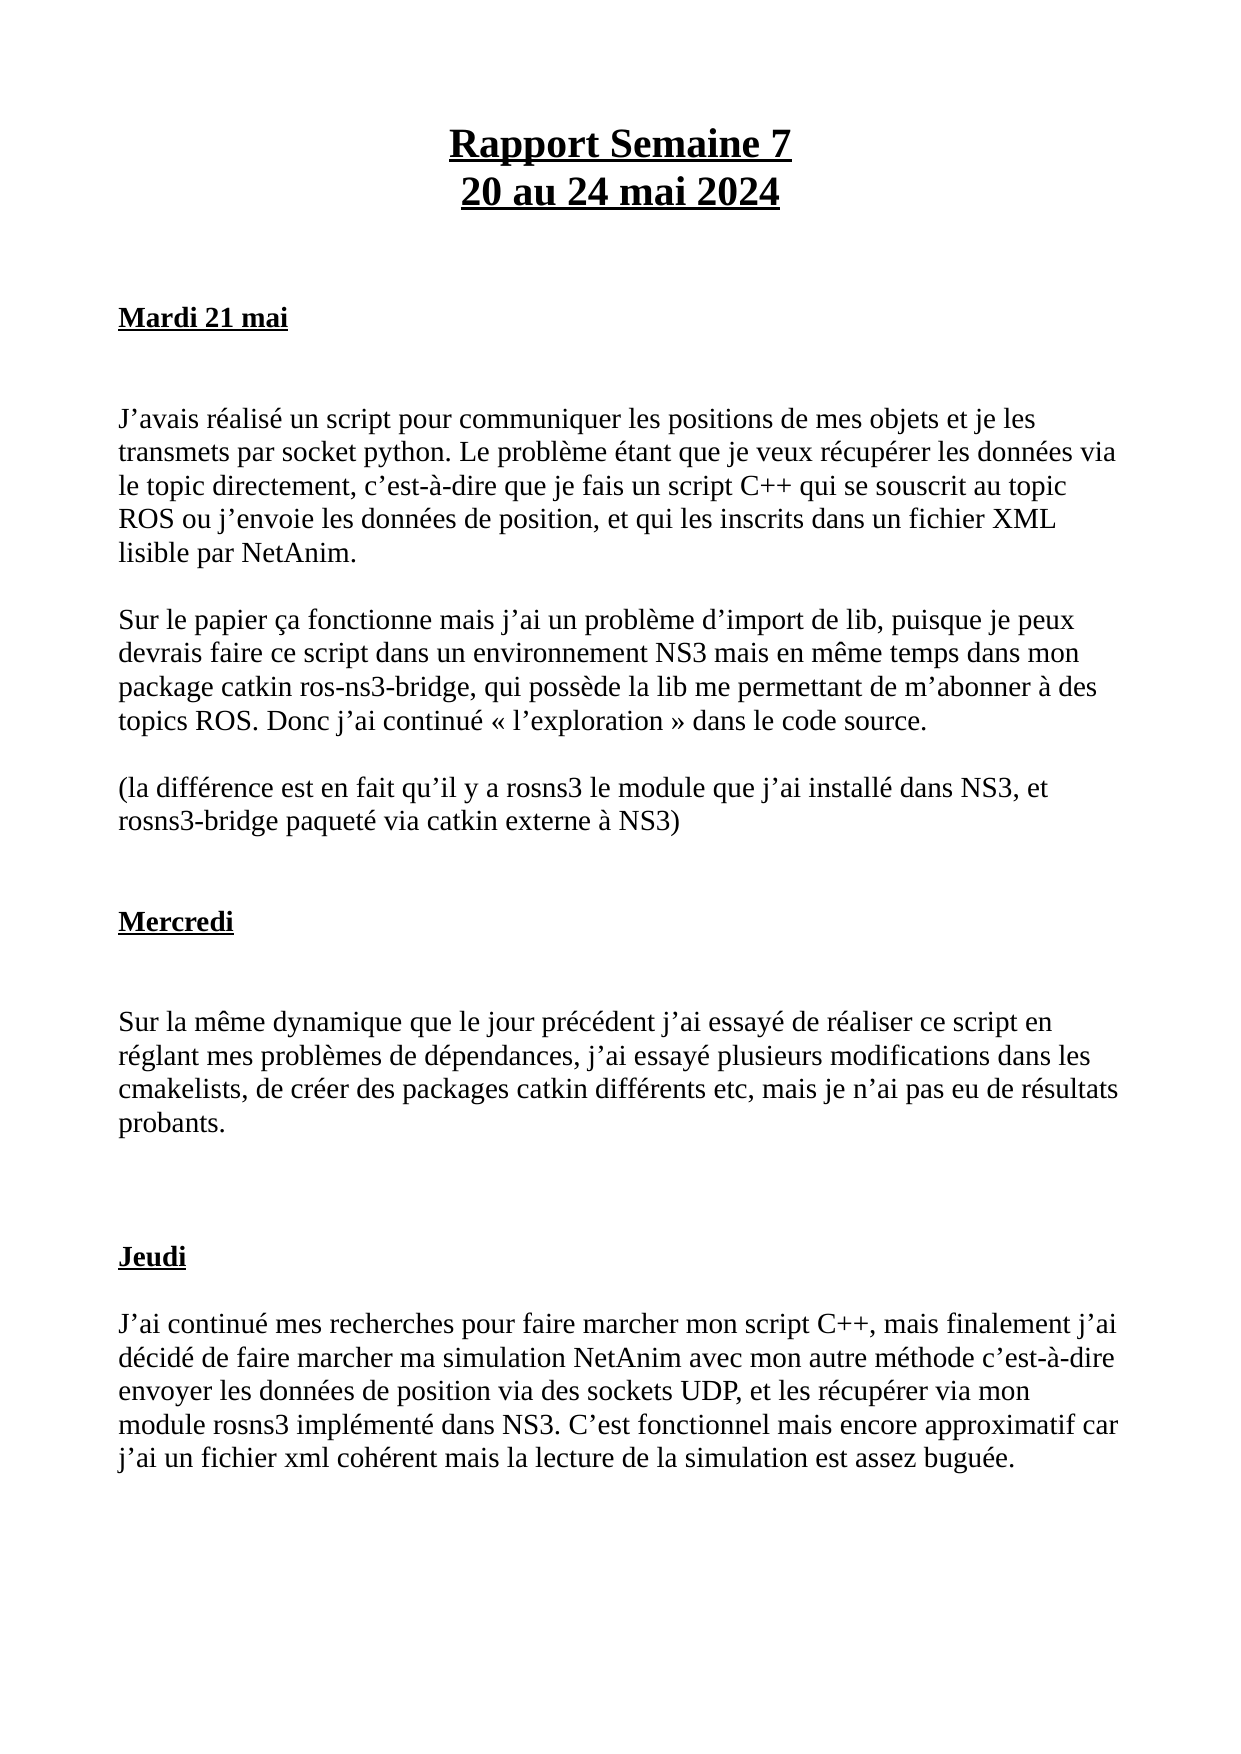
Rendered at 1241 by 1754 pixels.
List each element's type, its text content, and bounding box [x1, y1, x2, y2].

text Rapport Semaine 7 [118, 118, 1122, 166]
text (la différence est en fait qu’il y a rosns3 le module que j’ai installé dans NS3, et rosns3-bridge paqueté via catkin externe à NS3) [118, 770, 1122, 837]
text Sur la même dynamique que le jour précédent j’ai essayé de réaliser ce script en réglant mes problèmes de dépendances, j’ai essayé plusieurs modifications dans les cmakelists, de créer des packages catkin différents etc, mais je n’ai pas eu de résultats probants. [118, 1004, 1122, 1139]
text Mardi 21 mai [118, 300, 1122, 334]
text Jeudi [118, 1239, 1122, 1273]
text Mercredi [118, 904, 1122, 937]
text J’ai continué mes recherches pour faire marcher mon script C++, mais finalement j’ai décidé de faire marcher ma simulation NetAnim avec mon autre méthode c’est-à-dire envoyer les données de position via des sockets UDP, et les récupérer via mon module rosns3 implémenté dans NS3. C’est fonctionnel mais encore approximatif car j’ai un fichier xml cohérent mais la lecture de la simulation est assez buguée. [118, 1306, 1122, 1474]
text 20 au 24 mai 2024 [118, 166, 1122, 214]
text Sur le papier ça fonctionne mais j’ai un problème d’import de lib, puisque je peux devrais faire ce script dans un environnement NS3 mais en même temps dans mon package catkin ros-ns3-bridge, qui possède la lib me permettant de m’abonner à des topics ROS. Donc j’ai continué « l’exploration » dans le code source. [118, 602, 1122, 736]
text J’avais réalisé un script pour communiquer les positions de mes objets et je les transmets par socket python. Le problème étant que je veux récupérer les données via le topic directement, c’est-à-dire que je fais un script C++ qui se souscrit au topic ROS ou j’envoie les données de position, et qui les inscrits dans un fichier XML lisible par NetAnim. [118, 401, 1122, 568]
